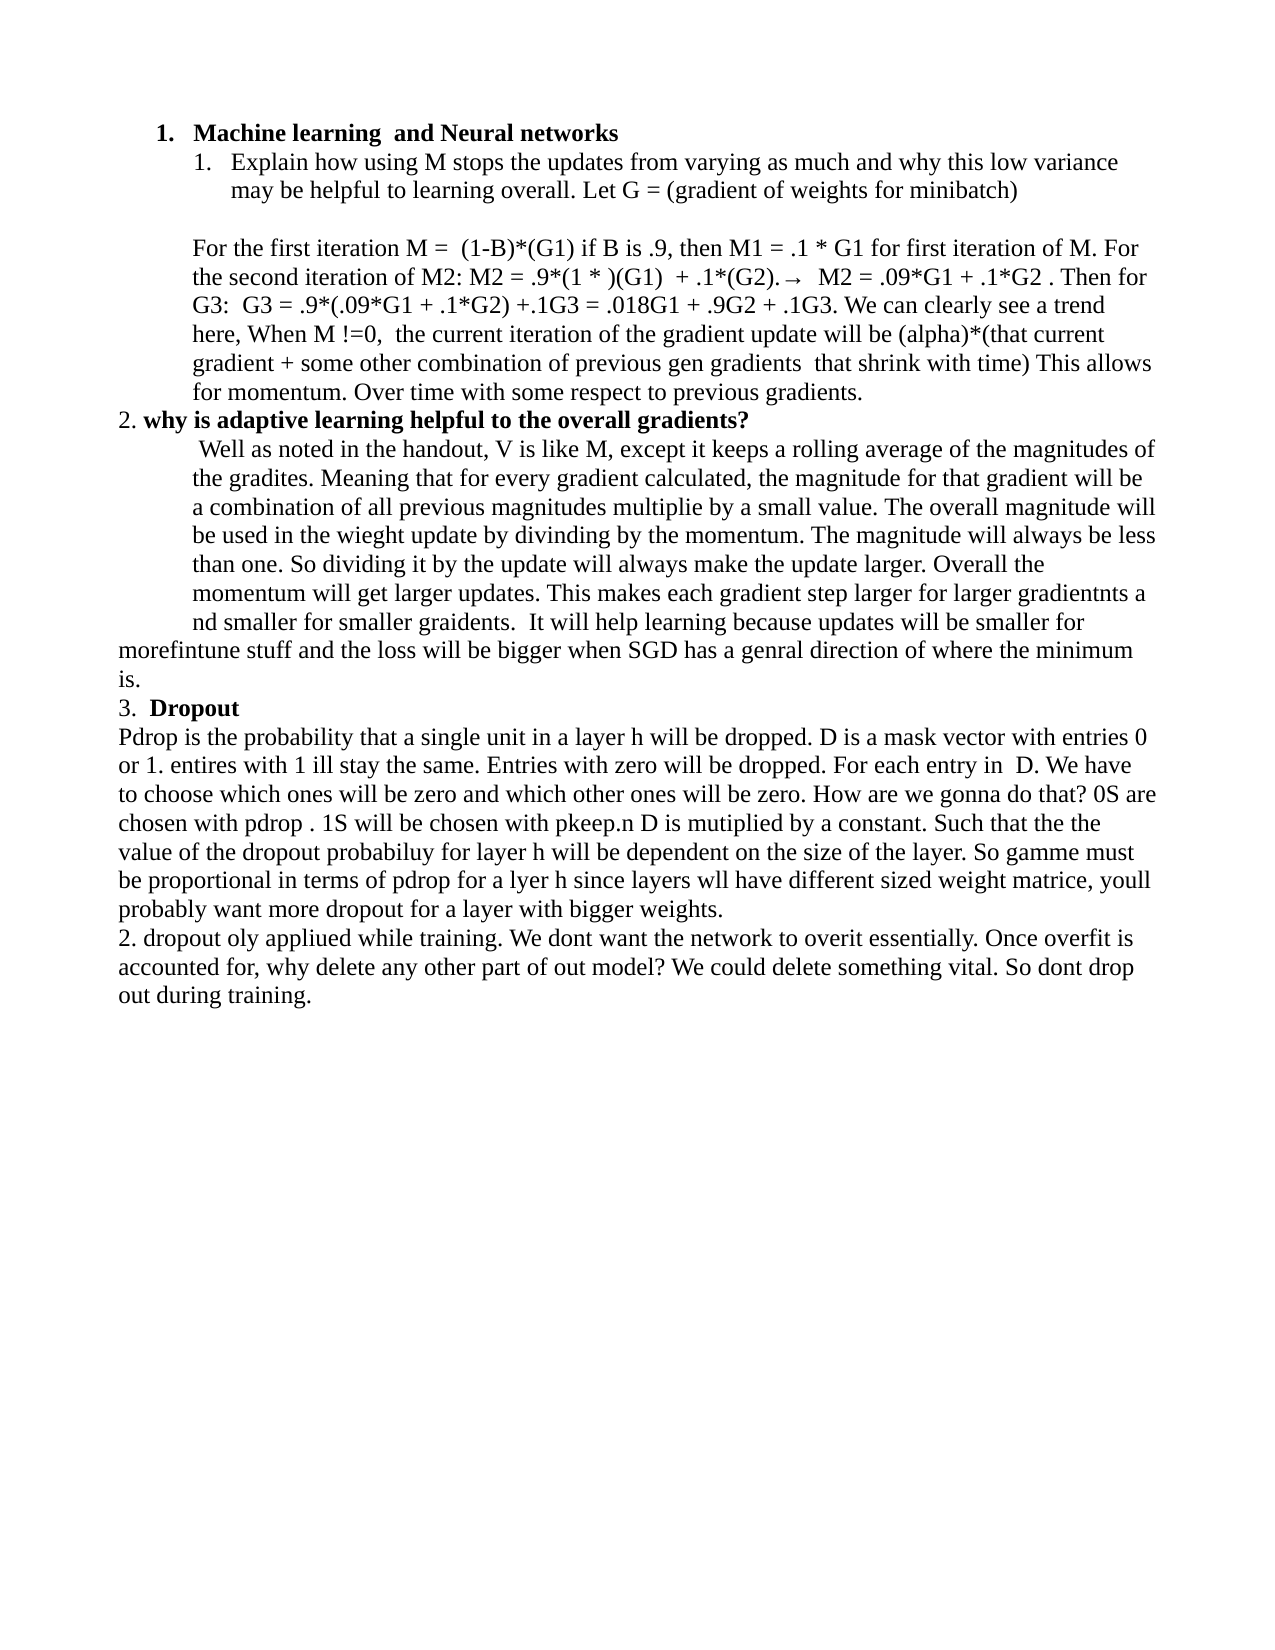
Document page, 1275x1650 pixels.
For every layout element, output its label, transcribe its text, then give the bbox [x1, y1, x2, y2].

text For the first iteration M = (1-B)*(G1) if B is .9, then M1 = .1 * G1 for first iteration of M. For the second iteration of M2: M2 = .9*(1 * )(G1) + .1*(G2).→ M2 = .09*G1 + .1*G2 . Then for G3: G3 = .9*(.09*G1 + .1*G2) +.1G3 = .018G1 + .9G2 + .1G3. We can clearly see a trend here, When M !=0, the current iteration of the gradient update will be (alpha)*(that current gradient + some other combination of previous gen gradients that shrink with time) This allows for momentum. Over time with some respect to previous gradients. [118, 233, 1157, 406]
text 2. why is adaptive learning helpful to the overall gradients? [118, 406, 1157, 434]
list Machine learning and Neural networks [156, 118, 1157, 147]
list Explain how using M stops the updates from varying as much and why this low variance may be helpful to learning overall. Let G = (gradient of weights for minibatch) [193, 147, 1157, 204]
text 3. Dropout [118, 693, 1157, 722]
text Pdrop is the probability that a single unit in a layer h will be dropped. D is a mask vector with entries 0 or 1. entires with 1 ill stay the same. Entries with zero will be dropped. For each entry in D. We have to choose which ones will be zero and which other ones will be zero. How are we gonna do that? 0S are chosen with pdrop . 1S will be chosen with pkeep.n D is mutiplied by a constant. Such that the the value of the dropout probabiluy for layer h will be dependent on the size of the layer. So gamme must be proportional in terms of pdrop for a lyer h since layers wll have different sized weight matrice, youll probably want more dropout for a layer with bigger weights. [118, 722, 1157, 923]
text Well as noted in the handout, V is like M, except it keeps a rolling average of the magnitudes of the gradites. Meaning that for every gradient calculated, the magnitude for that gradient will be a combination of all previous magnitudes multiplie by a small value. The overall magnitude will be used in the wieght update by divinding by the momentum. The magnitude will always be less than one. So dividing it by the update will always make the update larger. Overall the momentum will get larger updates. This makes each gradient step larger for larger gradientnts a nd smaller for smaller graidents. It will help learning because updates will be smaller for morefintune stuff and the loss will be bigger when SGD has a genral direction of where the minimum is. [118, 434, 1157, 693]
text 2. dropout oly appliued while training. We dont want the network to overit essentially. Once overfit is accounted for, why delete any other part of out model? We could delete something vital. So dont drop out during training. [118, 923, 1157, 1009]
